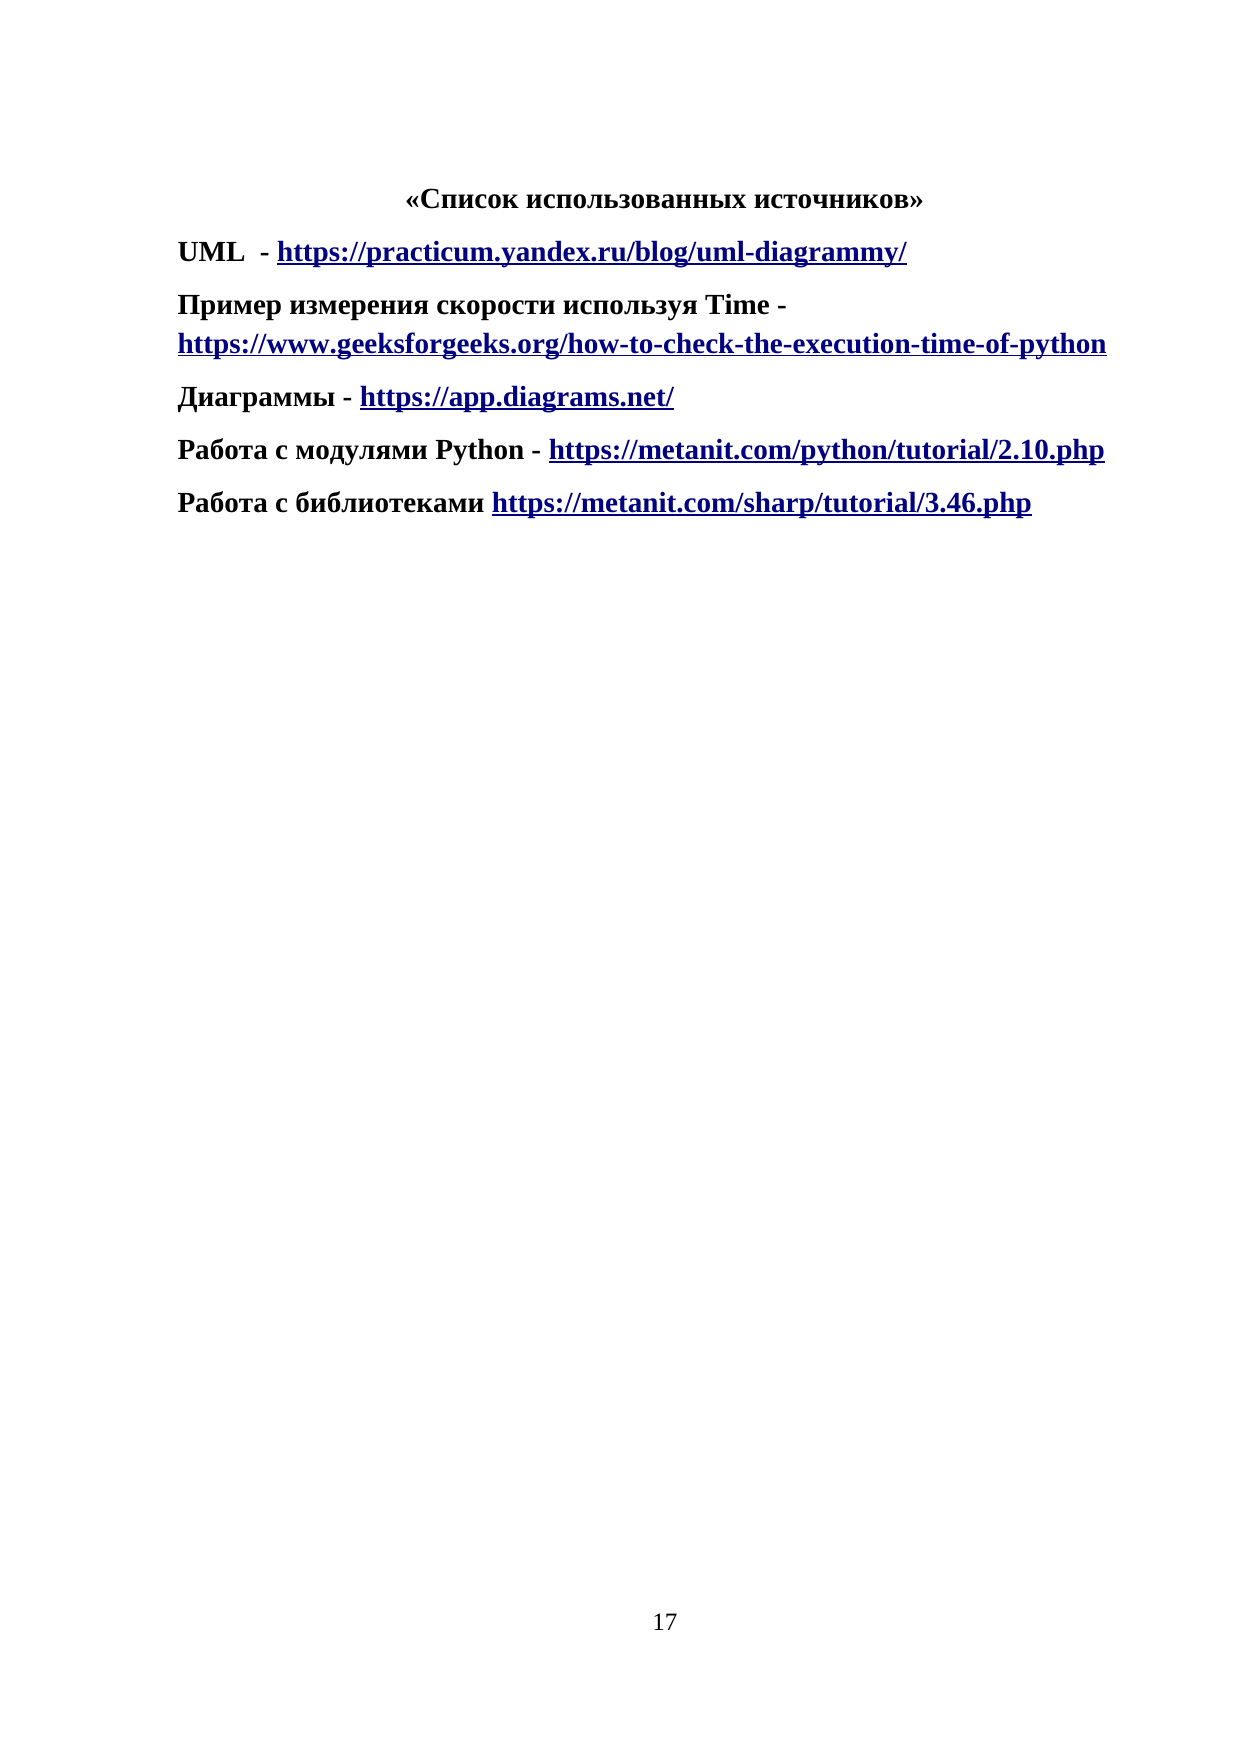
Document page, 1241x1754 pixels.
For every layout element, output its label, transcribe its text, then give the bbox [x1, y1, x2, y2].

text Диаграммы - https://app.diagrams.net/ [177, 379, 1152, 412]
text Пример измерения скорости используя Time - https://www.geeksforgeeks.org/how-to-check-the-execution-time-of-python [177, 287, 1152, 359]
text «Список использованных источников» [177, 181, 1152, 214]
text Работа с модулями Python - https://metanit.com/python/tutorial/2.10.php [177, 432, 1152, 466]
text UML - https://practicum.yandex.ru/blog/uml-diagrammy/ [177, 234, 1152, 268]
text Работа с библиотеками https://metanit.com/sharp/tutorial/3.46.php [177, 485, 1152, 519]
